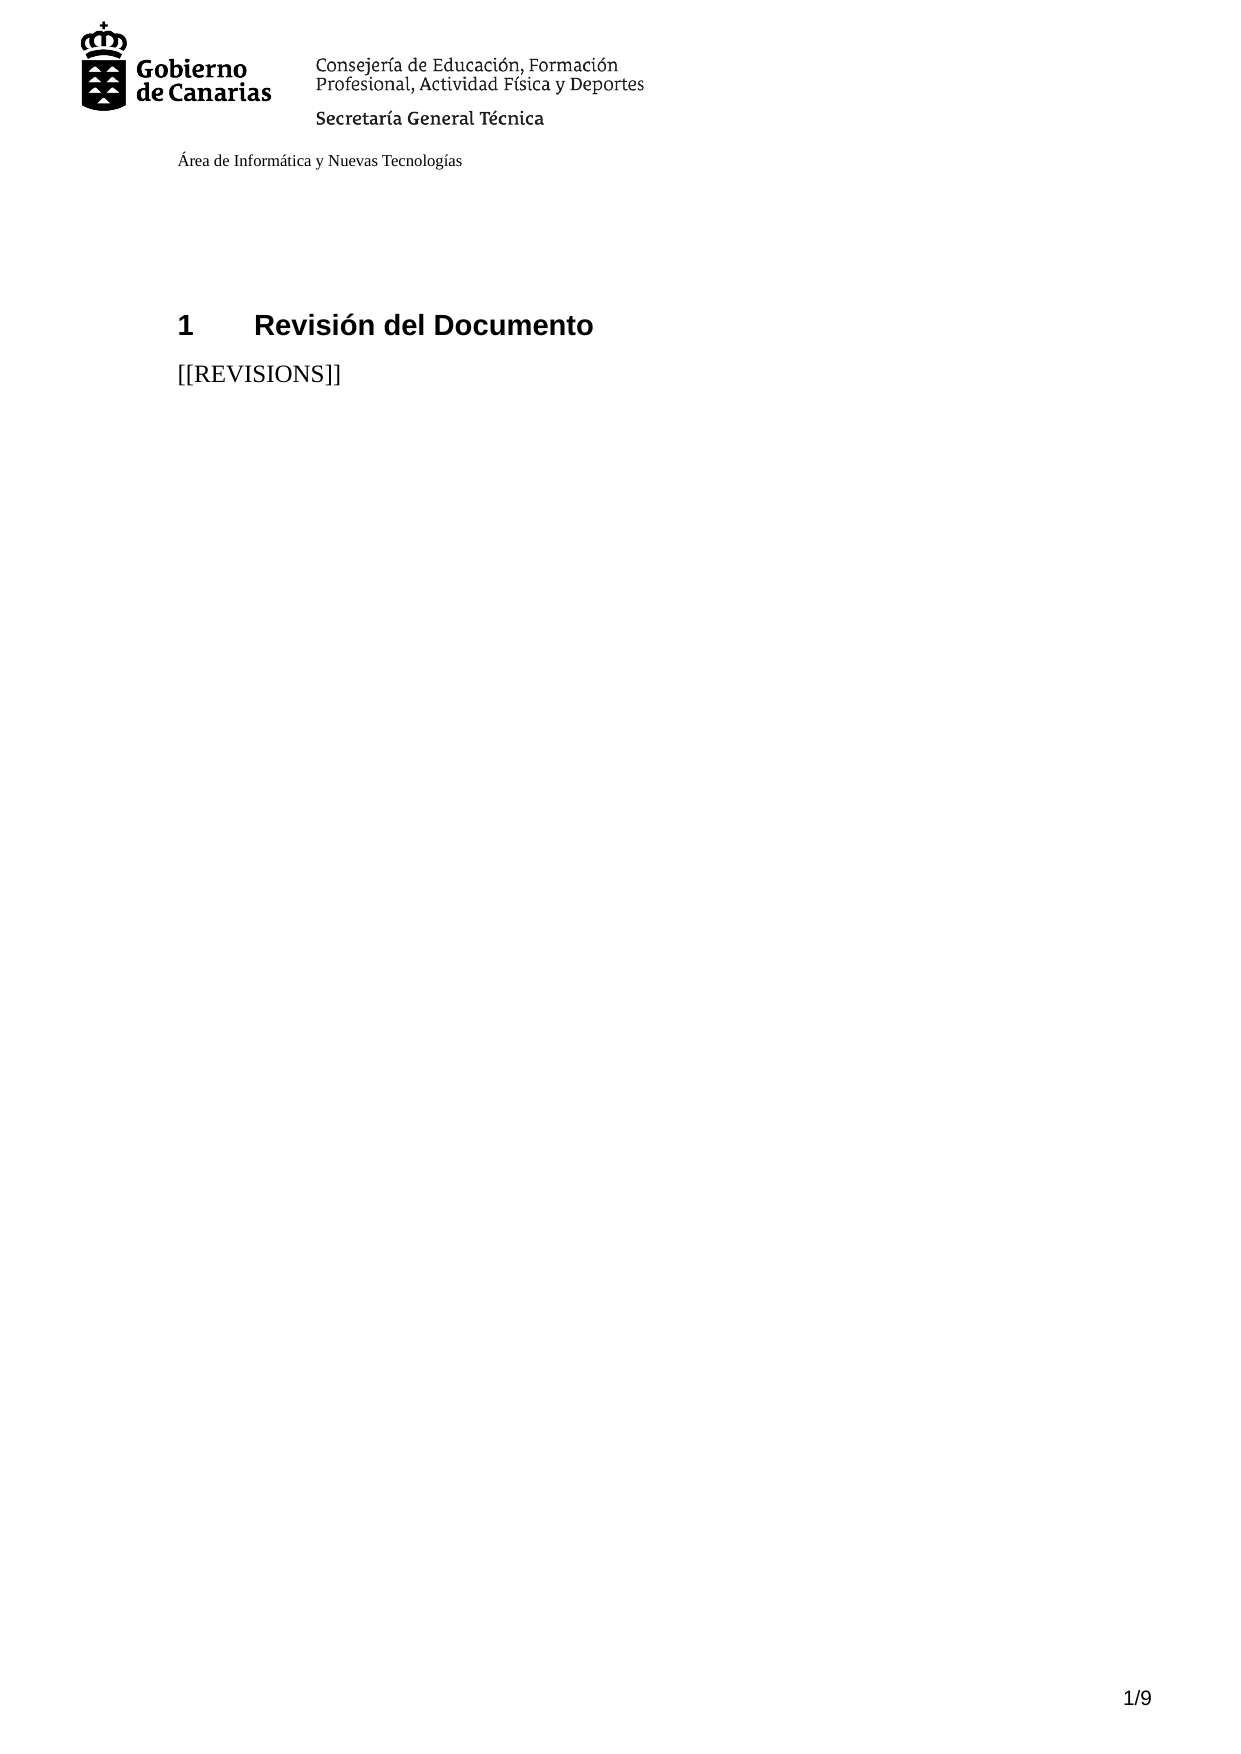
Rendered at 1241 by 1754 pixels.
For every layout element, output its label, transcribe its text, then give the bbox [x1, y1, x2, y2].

picture [80, 21, 644, 125]
subtitle Revisión del Documento [177, 308, 1152, 342]
text [[REVISIONS]] [177, 359, 1152, 388]
